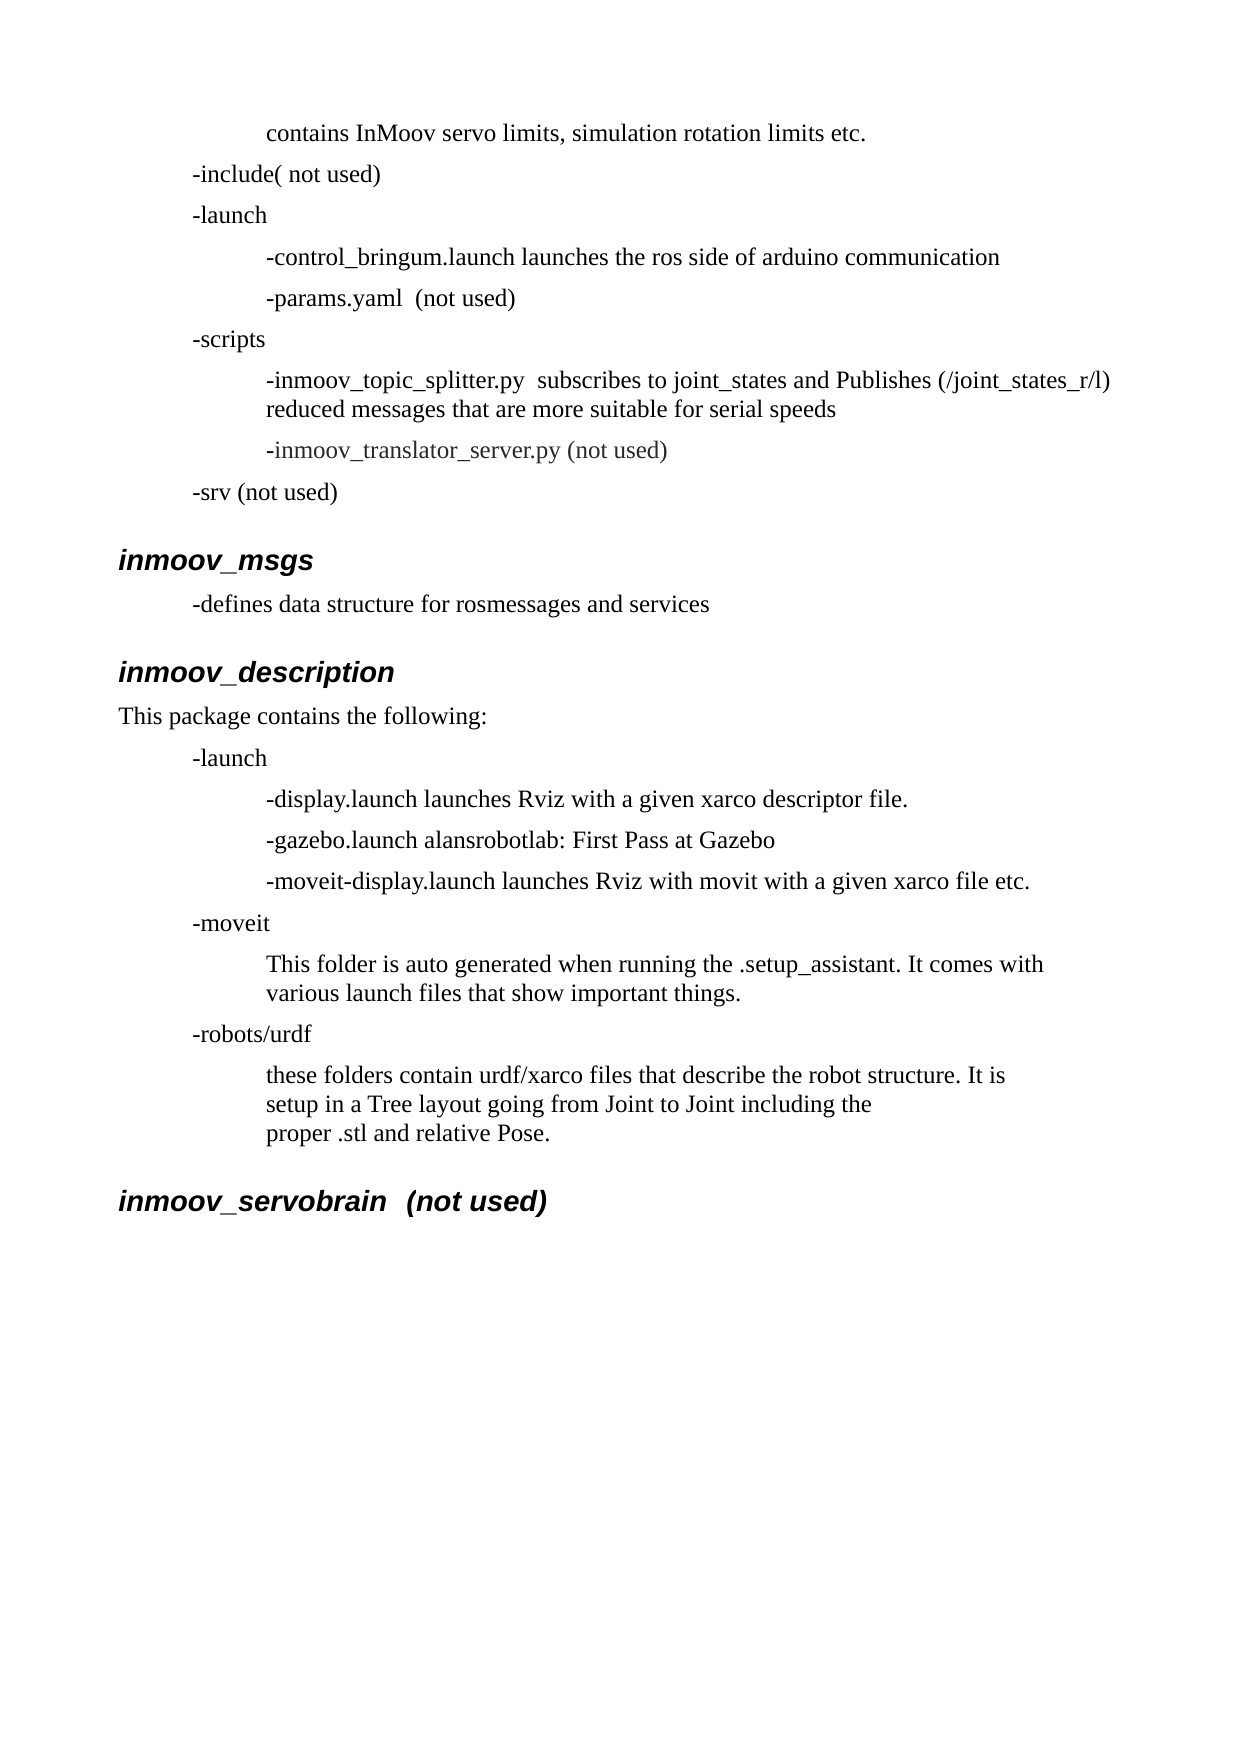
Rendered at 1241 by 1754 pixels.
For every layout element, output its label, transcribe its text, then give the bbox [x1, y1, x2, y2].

text -inmoov_translator_server.py (not used) [118, 436, 1122, 464]
text -include( not used) [118, 159, 1122, 188]
text -inmoov_topic_splitter.py subscribes to joint_states and Publishes (/joint_states_r/l) reduced messages that are more suitable for serial speeds [118, 366, 1122, 423]
subtitle inmoov_msgs [118, 543, 1122, 577]
subtitle inmoov_servobrain (not used) [118, 1184, 1122, 1217]
text -display.launch launches Rviz with a given xarco descriptor file. [118, 784, 1122, 813]
text -params.yaml (not used) [118, 283, 1122, 312]
text contains InMoov servo limits, simulation rotation limits etc. [118, 118, 1122, 147]
text -moveit [118, 908, 1122, 936]
text -moveit-display.launch launches Rviz with movit with a given xarco file etc. [118, 866, 1122, 895]
text -defines data structure for rosmessages and services [118, 589, 1122, 618]
text -launch [118, 201, 1122, 229]
text -robots/urdf [118, 1019, 1122, 1048]
text This package contains the following: [118, 701, 1122, 730]
text -srv (not used) [118, 477, 1122, 506]
text -gazebo.launch alansrobotlab: First Pass at Gazebo [118, 825, 1122, 854]
text -control_bringum.launch launches the ros side of arduino communication [118, 242, 1122, 271]
subtitle inmoov_description [118, 655, 1122, 689]
text This folder is auto generated when running the .setup_assistant. It comes with various launch files that show important things. [118, 949, 1122, 1006]
text -scripts [118, 324, 1122, 353]
text -launch [118, 743, 1122, 771]
text these folders contain urdf/xarco files that describe the robot structure. It is setup in a Tree layout going from Joint to Joint including the proper .stl and relative Pose. [118, 1060, 1122, 1146]
